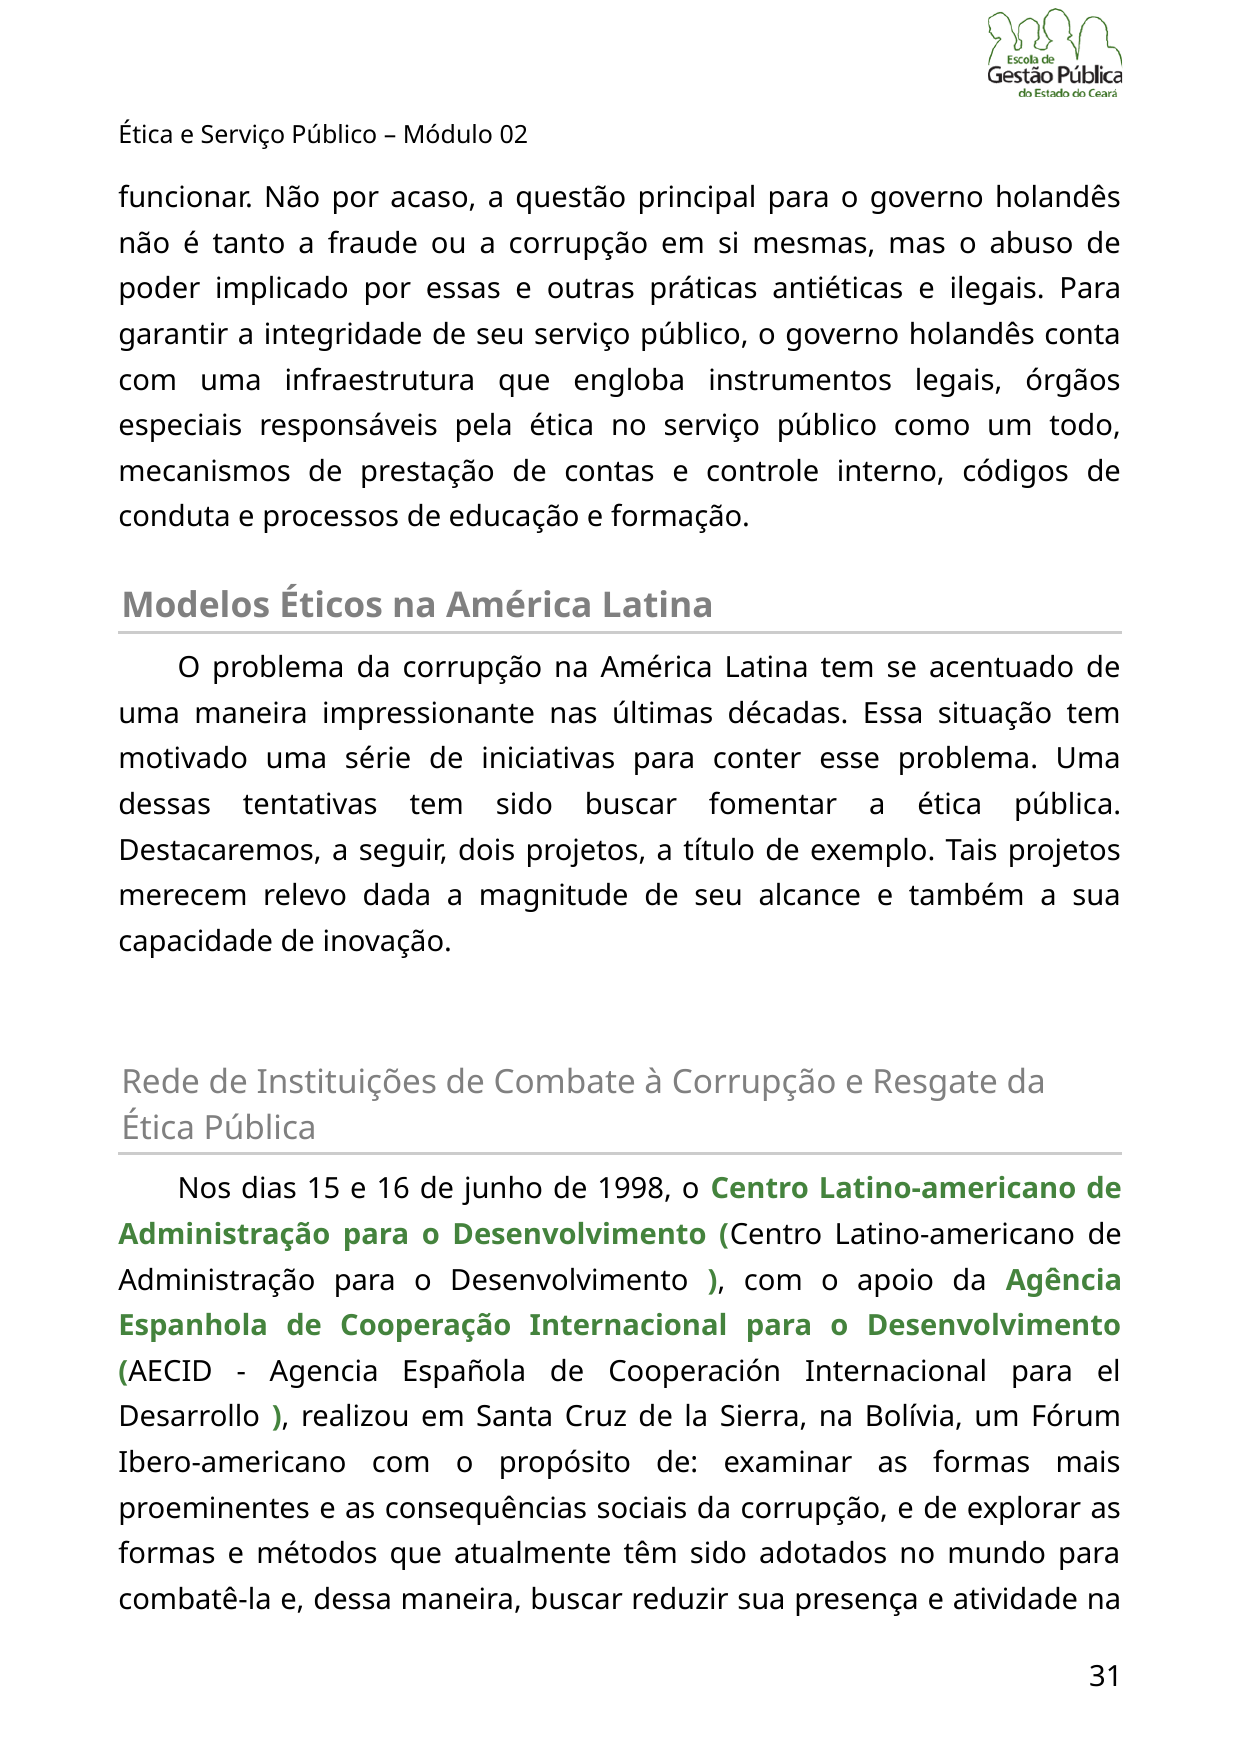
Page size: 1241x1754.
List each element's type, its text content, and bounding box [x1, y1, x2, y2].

subtitle Modelos Éticos na América Latina [118, 577, 1122, 631]
text funcionar. Não por acaso, a questão principal para o governo holandês não é tanto a fraude ou a corrupção em si mesmas, mas o abuso de poder implicado por essas e outras práticas antiéticas e ilegais. Para garantir a integridade de seu serviço público, o governo holandês conta com uma infraestrutura que engloba instrumentos legais, órgãos especiais responsáveis pela ética no serviço público como um todo, mecanismos de prestação de contas e controle interno, códigos de conduta e processos de educação e formação. [118, 176, 1122, 535]
text O problema da corrupção na América Latina tem se acentuado de uma maneira impressionante nas últimas décadas. Essa situação tem motivado uma série de iniciativas para conter esse problema. Uma dessas tentativas tem sido buscar fomentar a ética pública. Destacaremos, a seguir, dois projetos, a título de exemplo. Tais projetos merecem relevo dada a magnitude de seu alcance e também a sua capacidade de inovação. [118, 646, 1122, 960]
subtitle Rede de Instituições de Combate à Corrupção e Resgate da Ética Pública [118, 1055, 1122, 1152]
text Nos dias 15 e 16 de junho de 1998, o Centro Latino-americano de Administração para o Desenvolvimento (Centro Latino-americano de Administração para o Desenvolvimento ), com o apoio da Agência Espanhola de Cooperação Internacional para o Desenvolvimento (AECID - Agencia Española de Cooperación Internacional para el Desarrollo ), realizou em Santa Cruz de la Sierra, na Bolívia, um Fórum Ibero-americano com o propósito de: examinar as formas mais proeminentes e as consequências sociais da corrupção, e de explorar as formas e métodos que atualmente têm sido adotados no mundo para combatê-la e, dessa maneira, buscar reduzir sua presença e atividade na [118, 1167, 1122, 1618]
picture [118, 8, 1123, 97]
